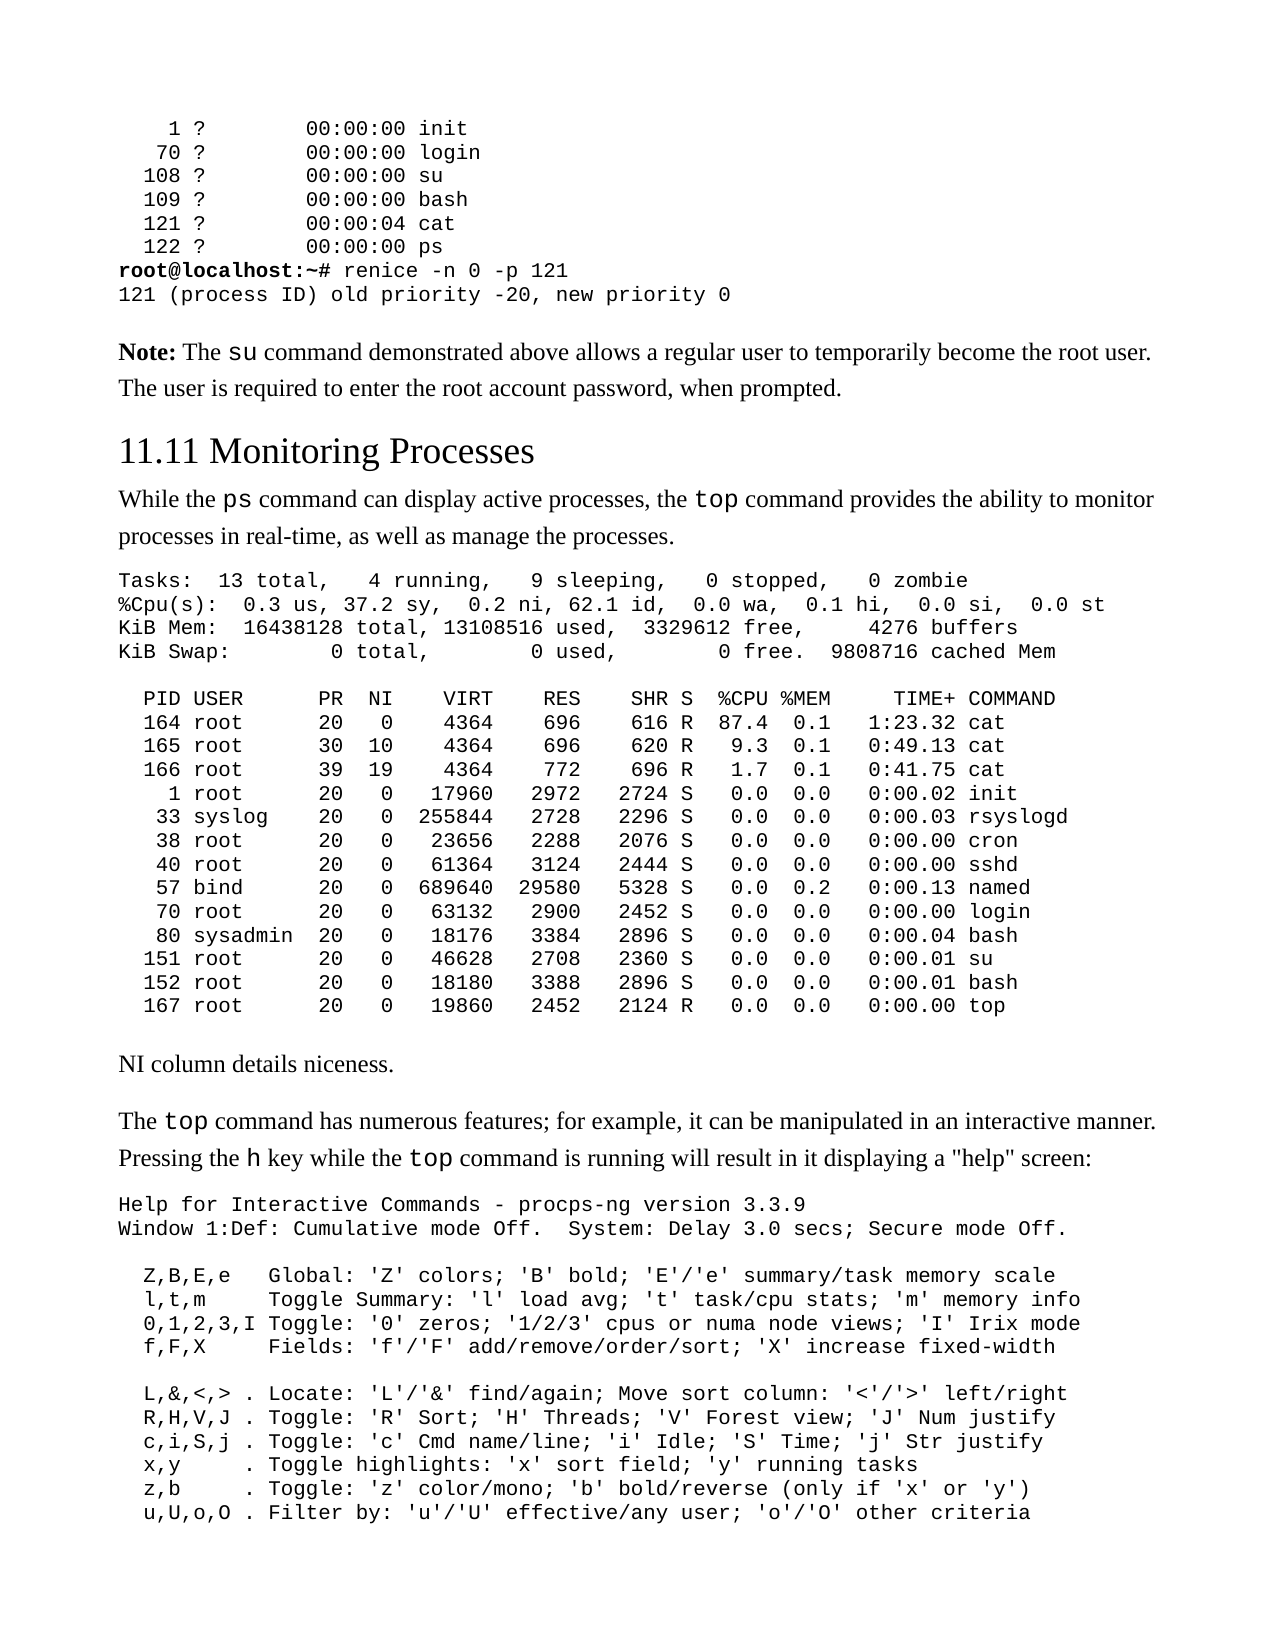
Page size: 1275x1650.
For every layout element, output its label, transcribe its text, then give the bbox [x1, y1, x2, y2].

text 80 sysadmin 20 0 18176 3384 2896 S 0.0 0.0 0:00.04 bash [118, 924, 1157, 948]
text u,U,o,O . Filter by: 'u'/'U' effective/any user; 'o'/'O' other criteria [118, 1502, 1157, 1525]
text R,H,V,J . Toggle: 'R' Sort; 'H' Threads; 'V' Forest view; 'J' Num justify [118, 1407, 1157, 1431]
text 33 syslog 20 0 255844 2728 2296 S 0.0 0.0 0:00.03 rsyslogd [118, 806, 1157, 830]
text The top command has numerous features; for example, it can be manipulated in an interactive manner. Pressing the h key while the top command is running will result in it displaying a "help" screen: [118, 1106, 1157, 1173]
text Window 1:Def: Cumulative mode Off. System: Delay 3.0 secs; Secure mode Off. [118, 1218, 1157, 1242]
text 57 bind 20 0 689640 29580 5328 S 0.0 0.2 0:00.13 named [118, 877, 1157, 901]
text c,i,S,j . Toggle: 'c' Cmd name/line; 'i' Idle; 'S' Time; 'j' Str justify [118, 1431, 1157, 1454]
text 167 root 20 0 19860 2452 2124 R 0.0 0.0 0:00.00 top [118, 996, 1157, 1019]
text 122 ? 00:00:00 ps [118, 236, 1157, 260]
text x,y . Toggle highlights: 'x' sort field; 'y' running tasks [118, 1454, 1157, 1478]
text KiB Mem: 16438128 total, 13108516 used, 3329612 free, 4276 buffers [118, 617, 1157, 641]
text 152 root 20 0 18180 3388 2896 S 0.0 0.0 0:00.01 bash [118, 972, 1157, 996]
text 70 root 20 0 63132 2900 2452 S 0.0 0.0 0:00.00 login [118, 901, 1157, 924]
text 40 root 20 0 61364 3124 2444 S 0.0 0.0 0:00.00 sshd [118, 854, 1157, 877]
text 38 root 20 0 23656 2288 2076 S 0.0 0.0 0:00.00 cron [118, 830, 1157, 854]
text 0,1,2,3,I Toggle: '0' zeros; '1/2/3' cpus or numa node views; 'I' Irix mode [118, 1312, 1157, 1336]
text 109 ? 00:00:00 bash [118, 189, 1157, 213]
subtitle 11.11 Monitoring Processes [118, 429, 1157, 472]
text f,F,X Fields: 'f'/'F' add/remove/order/sort; 'X' increase fixed-width [118, 1336, 1157, 1360]
text 121 ? 00:00:04 cat [118, 213, 1157, 236]
text While the ps command can display active processes, the top command provides the ability to monitor processes in real-time, as well as manage the processes. [118, 484, 1157, 549]
text L,&,<,> . Locate: 'L'/'&' find/again; Move sort column: '<'/'>' left/right [118, 1383, 1157, 1407]
text Z,B,E,e Global: 'Z' colors; 'B' bold; 'E'/'e' summary/task memory scale [118, 1265, 1157, 1289]
text KiB Swap: 0 total, 0 used, 0 free. 9808716 cached Mem [118, 641, 1157, 664]
text 1 ? 00:00:00 init [118, 118, 1157, 142]
text %Cpu(s): 0.3 us, 37.2 sy, 0.2 ni, 62.1 id, 0.0 wa, 0.1 hi, 0.0 si, 0.0 st [118, 593, 1157, 617]
text z,b . Toggle: 'z' color/mono; 'b' bold/reverse (only if 'x' or 'y') [118, 1478, 1157, 1502]
text 165 root 30 10 4364 696 620 R 9.3 0.1 0:49.13 cat [118, 735, 1157, 759]
text 1 root 20 0 17960 2972 2724 S 0.0 0.0 0:00.02 init [118, 783, 1157, 806]
text PID USER PR NI VIRT RES SHR S %CPU %MEM TIME+ COMMAND [118, 688, 1157, 712]
text Help for Interactive Commands - procps-ng version 3.3.9 [118, 1194, 1157, 1218]
text Tasks: 13 total, 4 running, 9 sleeping, 0 stopped, 0 zombie [118, 570, 1157, 593]
text root@localhost:~# renice -n 0 -p 121 [118, 260, 1157, 284]
text NI column details niceness. [118, 1049, 1157, 1077]
text 108 ? 00:00:00 su [118, 165, 1157, 189]
text Note: The su command demonstrated above allows a regular user to temporarily become the root user. The user is required to enter the root account password, when prompted. [118, 337, 1157, 402]
text 70 ? 00:00:00 login [118, 142, 1157, 165]
text 151 root 20 0 46628 2708 2360 S 0.0 0.0 0:00.01 su [118, 948, 1157, 972]
text 121 (process ID) old priority -20, new priority 0 [118, 284, 1157, 307]
text 164 root 20 0 4364 696 616 R 87.4 0.1 1:23.32 cat [118, 712, 1157, 735]
text l,t,m Toggle Summary: 'l' load avg; 't' task/cpu stats; 'm' memory info [118, 1289, 1157, 1312]
text 166 root 39 19 4364 772 696 R 1.7 0.1 0:41.75 cat [118, 759, 1157, 783]
